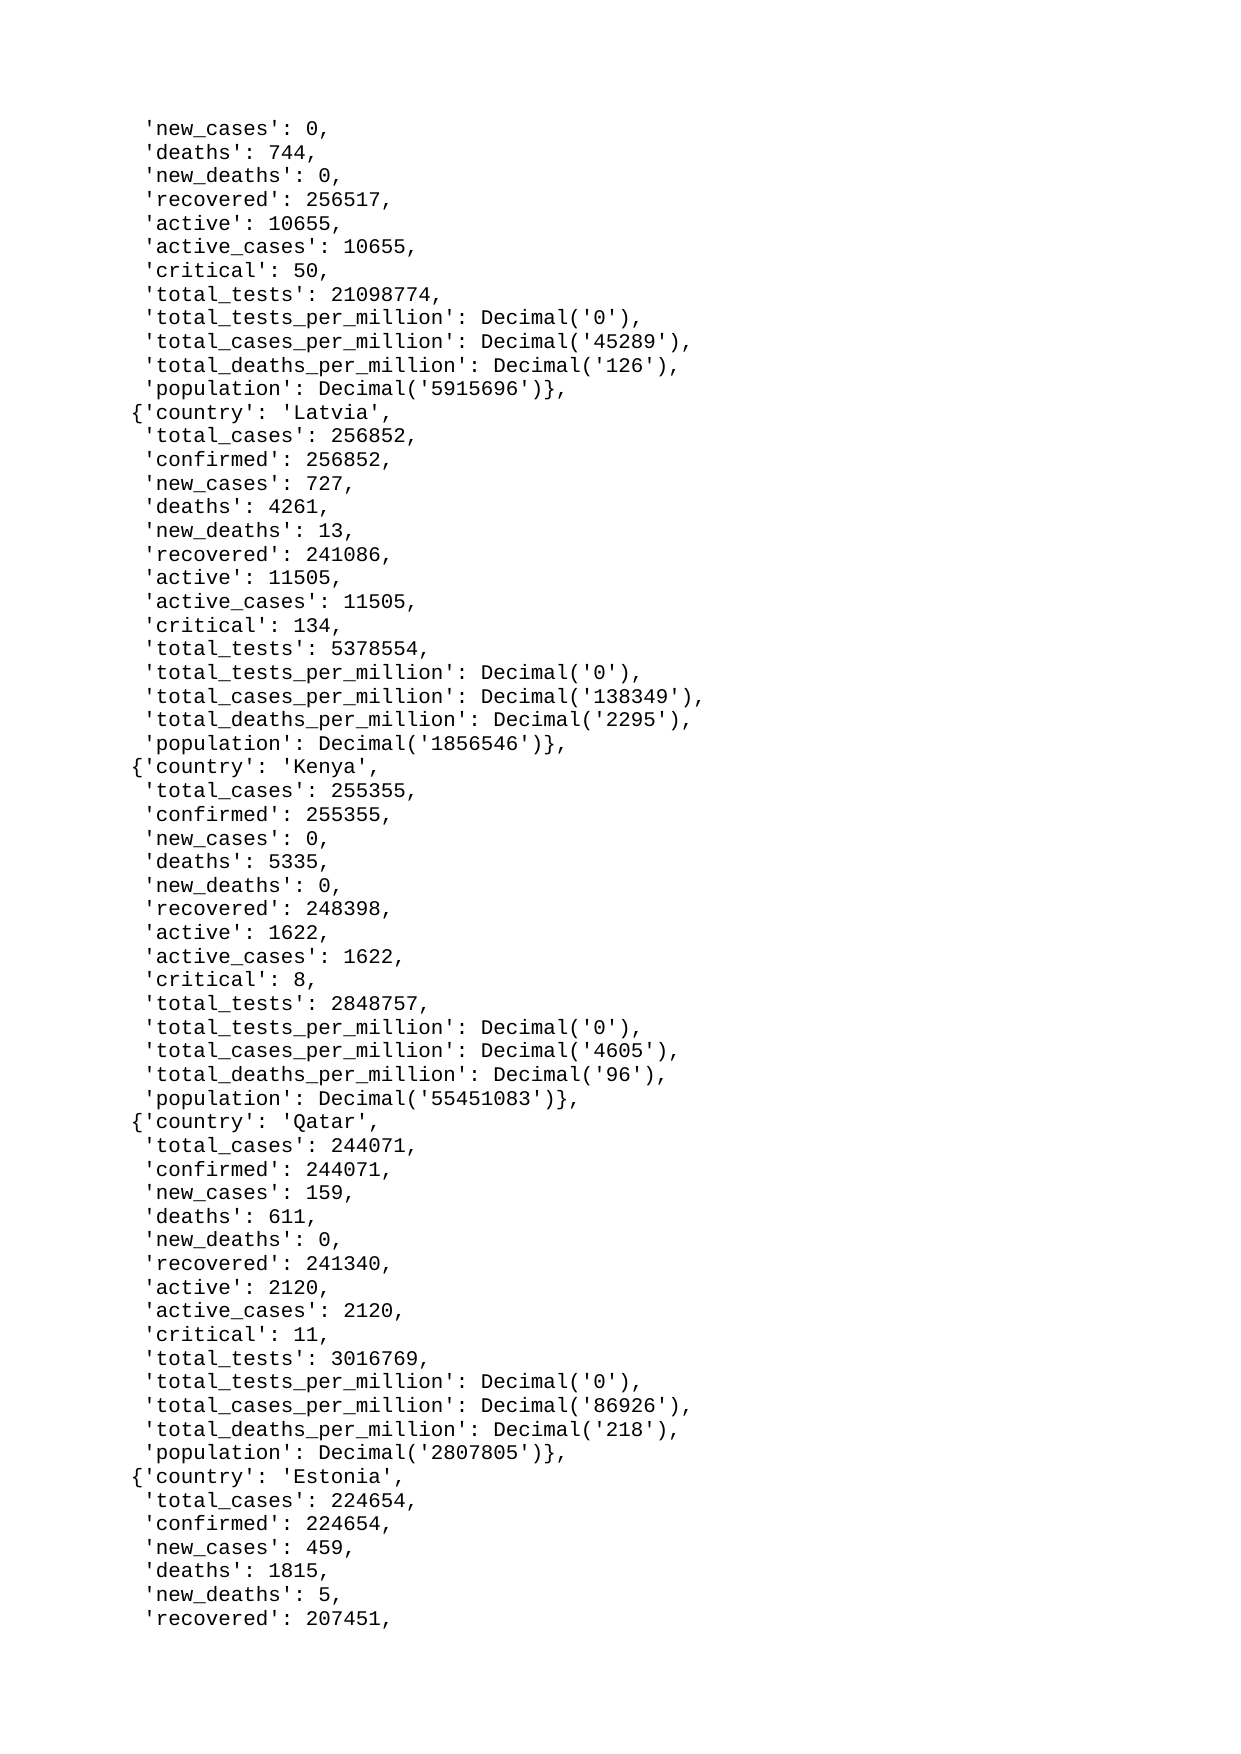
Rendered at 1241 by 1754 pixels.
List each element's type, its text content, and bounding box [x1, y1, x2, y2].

text 'total_tests': 3016769, [118, 1348, 1122, 1371]
text 'new_cases': 159, [118, 1182, 1122, 1206]
text 'active_cases': 11505, [118, 591, 1122, 615]
text 'total_cases': 256852, [118, 426, 1122, 449]
text 'population': Decimal('2807805')}, [118, 1442, 1122, 1466]
text 'total_cases': 244071, [118, 1135, 1122, 1158]
text 'new_deaths': 5, [118, 1584, 1122, 1608]
text 'new_cases': 727, [118, 473, 1122, 496]
text 'recovered': 256517, [118, 189, 1122, 213]
text 'total_tests_per_million': Decimal('0'), [118, 1017, 1122, 1040]
text {'country': 'Latvia', [118, 402, 1122, 426]
text 'active_cases': 10655, [118, 236, 1122, 260]
text 'active_cases': 1622, [118, 946, 1122, 969]
text 'deaths': 611, [118, 1206, 1122, 1229]
text 'new_deaths': 13, [118, 520, 1122, 544]
text 'population': Decimal('5915696')}, [118, 378, 1122, 402]
text 'total_deaths_per_million': Decimal('2295'), [118, 709, 1122, 733]
text {'country': 'Kenya', [118, 757, 1122, 780]
text 'new_cases': 459, [118, 1537, 1122, 1561]
text 'total_tests': 5378554, [118, 638, 1122, 662]
text 'total_tests_per_million': Decimal('0'), [118, 307, 1122, 331]
text 'total_cases_per_million': Decimal('86926'), [118, 1395, 1122, 1419]
text 'new_deaths': 0, [118, 165, 1122, 189]
text 'total_deaths_per_million': Decimal('96'), [118, 1064, 1122, 1088]
text 'total_tests_per_million': Decimal('0'), [118, 662, 1122, 686]
text 'recovered': 241340, [118, 1253, 1122, 1277]
text 'total_deaths_per_million': Decimal('218'), [118, 1419, 1122, 1442]
text 'confirmed': 224654, [118, 1513, 1122, 1537]
text 'total_cases_per_million': Decimal('45289'), [118, 331, 1122, 354]
text 'deaths': 1815, [118, 1561, 1122, 1584]
text 'total_cases': 224654, [118, 1489, 1122, 1513]
text 'critical': 134, [118, 615, 1122, 638]
text 'confirmed': 256852, [118, 449, 1122, 473]
text 'total_tests': 2848757, [118, 993, 1122, 1017]
text 'new_deaths': 0, [118, 1229, 1122, 1253]
text 'population': Decimal('1856546')}, [118, 733, 1122, 757]
text 'active_cases': 2120, [118, 1300, 1122, 1324]
text 'population': Decimal('55451083')}, [118, 1088, 1122, 1111]
text 'confirmed': 244071, [118, 1158, 1122, 1182]
text 'total_tests_per_million': Decimal('0'), [118, 1371, 1122, 1395]
text 'new_deaths': 0, [118, 875, 1122, 898]
text 'deaths': 744, [118, 142, 1122, 165]
text 'active': 11505, [118, 567, 1122, 591]
text 'recovered': 207451, [118, 1608, 1122, 1631]
text 'active': 1622, [118, 922, 1122, 946]
text 'total_cases': 255355, [118, 780, 1122, 804]
text 'total_tests': 21098774, [118, 284, 1122, 307]
text 'confirmed': 255355, [118, 804, 1122, 827]
text 'new_cases': 0, [118, 118, 1122, 142]
text 'critical': 50, [118, 260, 1122, 284]
text 'total_cases_per_million': Decimal('4605'), [118, 1040, 1122, 1064]
text {'country': 'Estonia', [118, 1466, 1122, 1489]
text 'total_deaths_per_million': Decimal('126'), [118, 354, 1122, 378]
text 'recovered': 241086, [118, 544, 1122, 567]
text {'country': 'Qatar', [118, 1111, 1122, 1135]
text 'critical': 11, [118, 1324, 1122, 1348]
text 'deaths': 4261, [118, 496, 1122, 520]
text 'new_cases': 0, [118, 827, 1122, 851]
text 'recovered': 248398, [118, 898, 1122, 922]
text 'total_cases_per_million': Decimal('138349'), [118, 686, 1122, 709]
text 'deaths': 5335, [118, 851, 1122, 875]
text 'critical': 8, [118, 969, 1122, 993]
text 'active': 10655, [118, 213, 1122, 236]
text 'active': 2120, [118, 1277, 1122, 1300]
